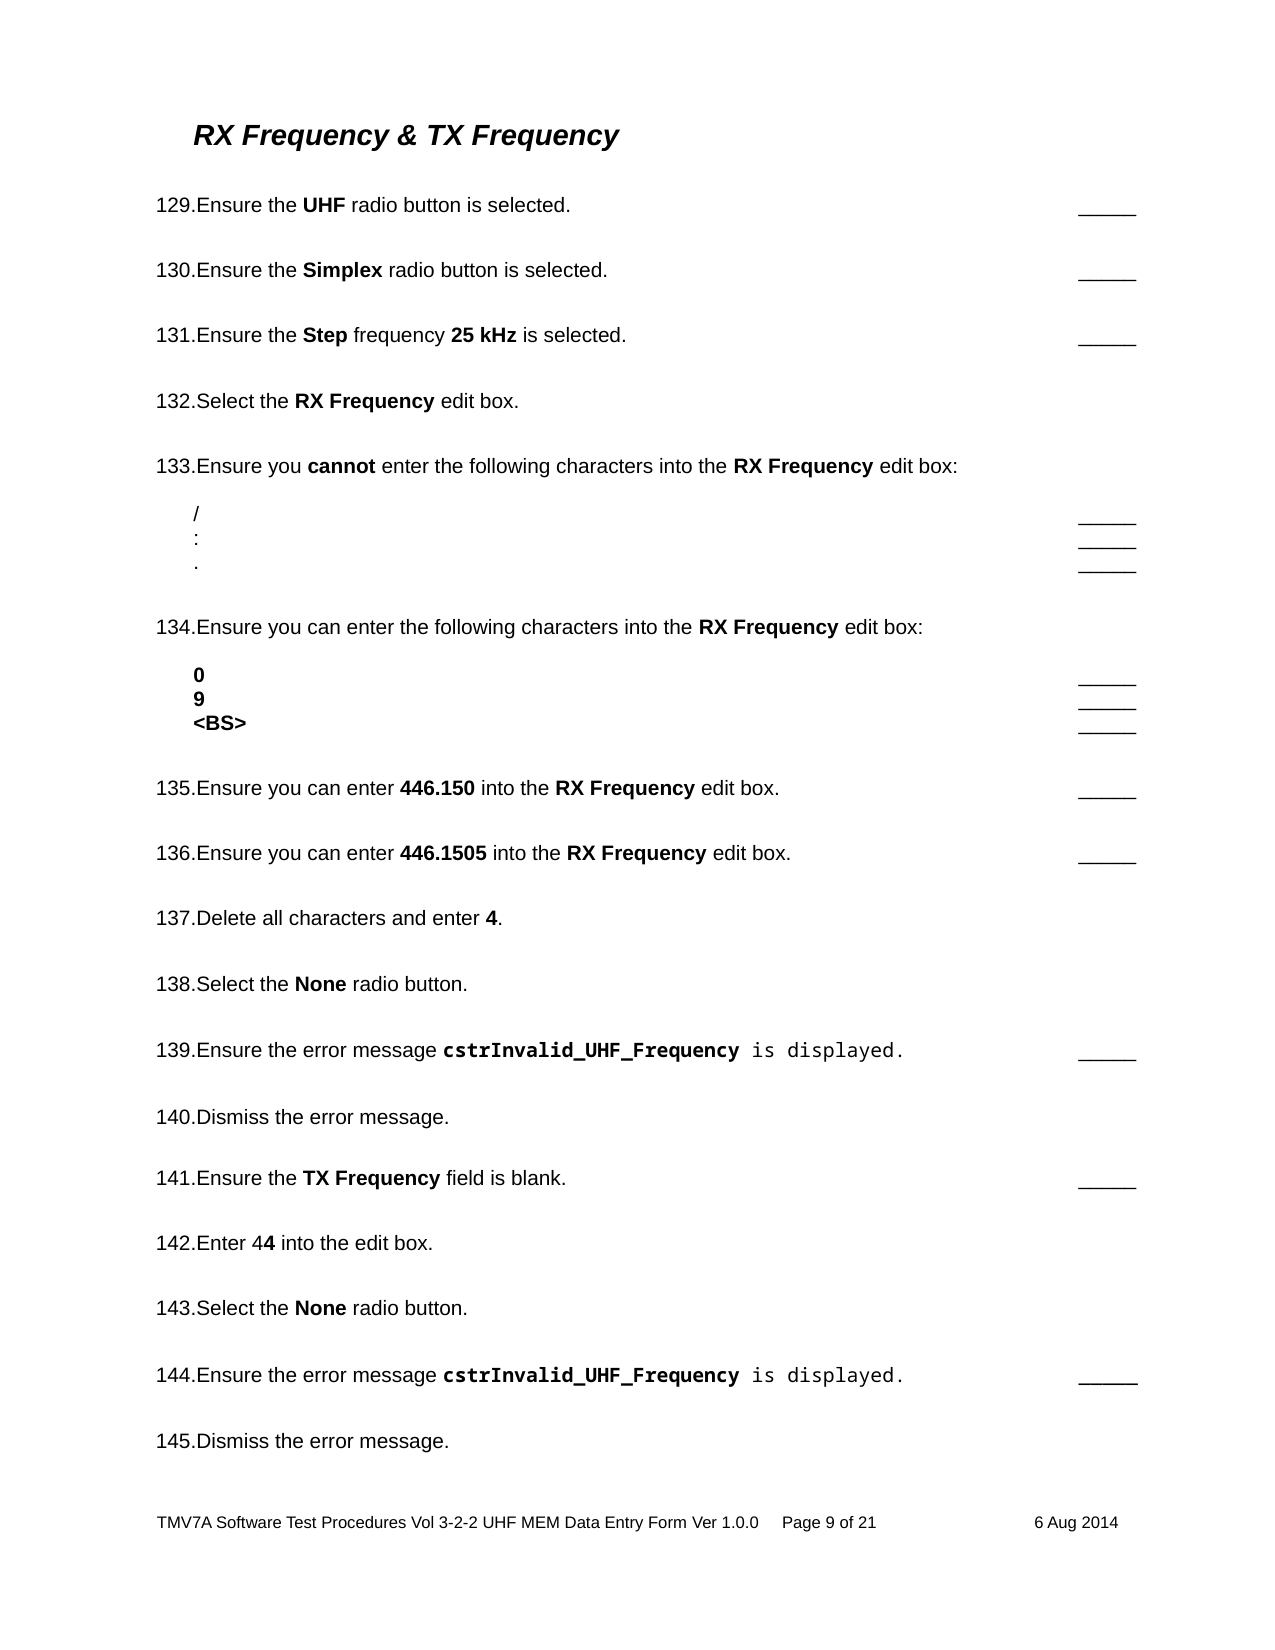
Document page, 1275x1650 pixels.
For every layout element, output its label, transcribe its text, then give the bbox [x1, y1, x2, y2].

list Ensure the error message cstrInvalid_UHF_Frequency is displayed. _____ [156, 1037, 1157, 1092]
list Ensure the error message cstrInvalid_UHF_Frequency is displayed. _____ [156, 1361, 1157, 1417]
list Select the None radio button. [156, 1296, 1157, 1348]
list Enter 44 into the edit box. [156, 1231, 1157, 1283]
list Ensure you cannot enter the following characters into the RX Frequency edit box: / _____ : _____ . _____ [156, 454, 1157, 602]
list Select the None radio button. [156, 971, 1157, 1024]
list Ensure you can enter the following characters into the RX Frequency edit box: 0 _____ 9 _____ <BS> _____ [156, 615, 1157, 763]
list Ensure the TX Frequency field is blank. _____ [156, 1165, 1157, 1218]
list Dismiss the error message. [156, 1105, 1157, 1153]
list Delete all characters and enter 4. [156, 906, 1157, 959]
list Ensure you can enter 446.150 into the RX Frequency edit box. _____ [156, 776, 1157, 828]
list Ensure the UHF radio button is selected. _____ [156, 193, 1157, 246]
list Select the RX Frequency edit box. [156, 388, 1157, 441]
list Ensure the Simplex radio button is selected. _____ [156, 258, 1157, 311]
list RX Frequency & TX Frequency [156, 118, 1157, 180]
list Ensure the Step frequency 25 kHz is selected. _____ [156, 323, 1157, 376]
list Ensure you can enter 446.1505 into the RX Frequency edit box. _____ [156, 841, 1157, 894]
list Dismiss the error message. [156, 1429, 1157, 1477]
